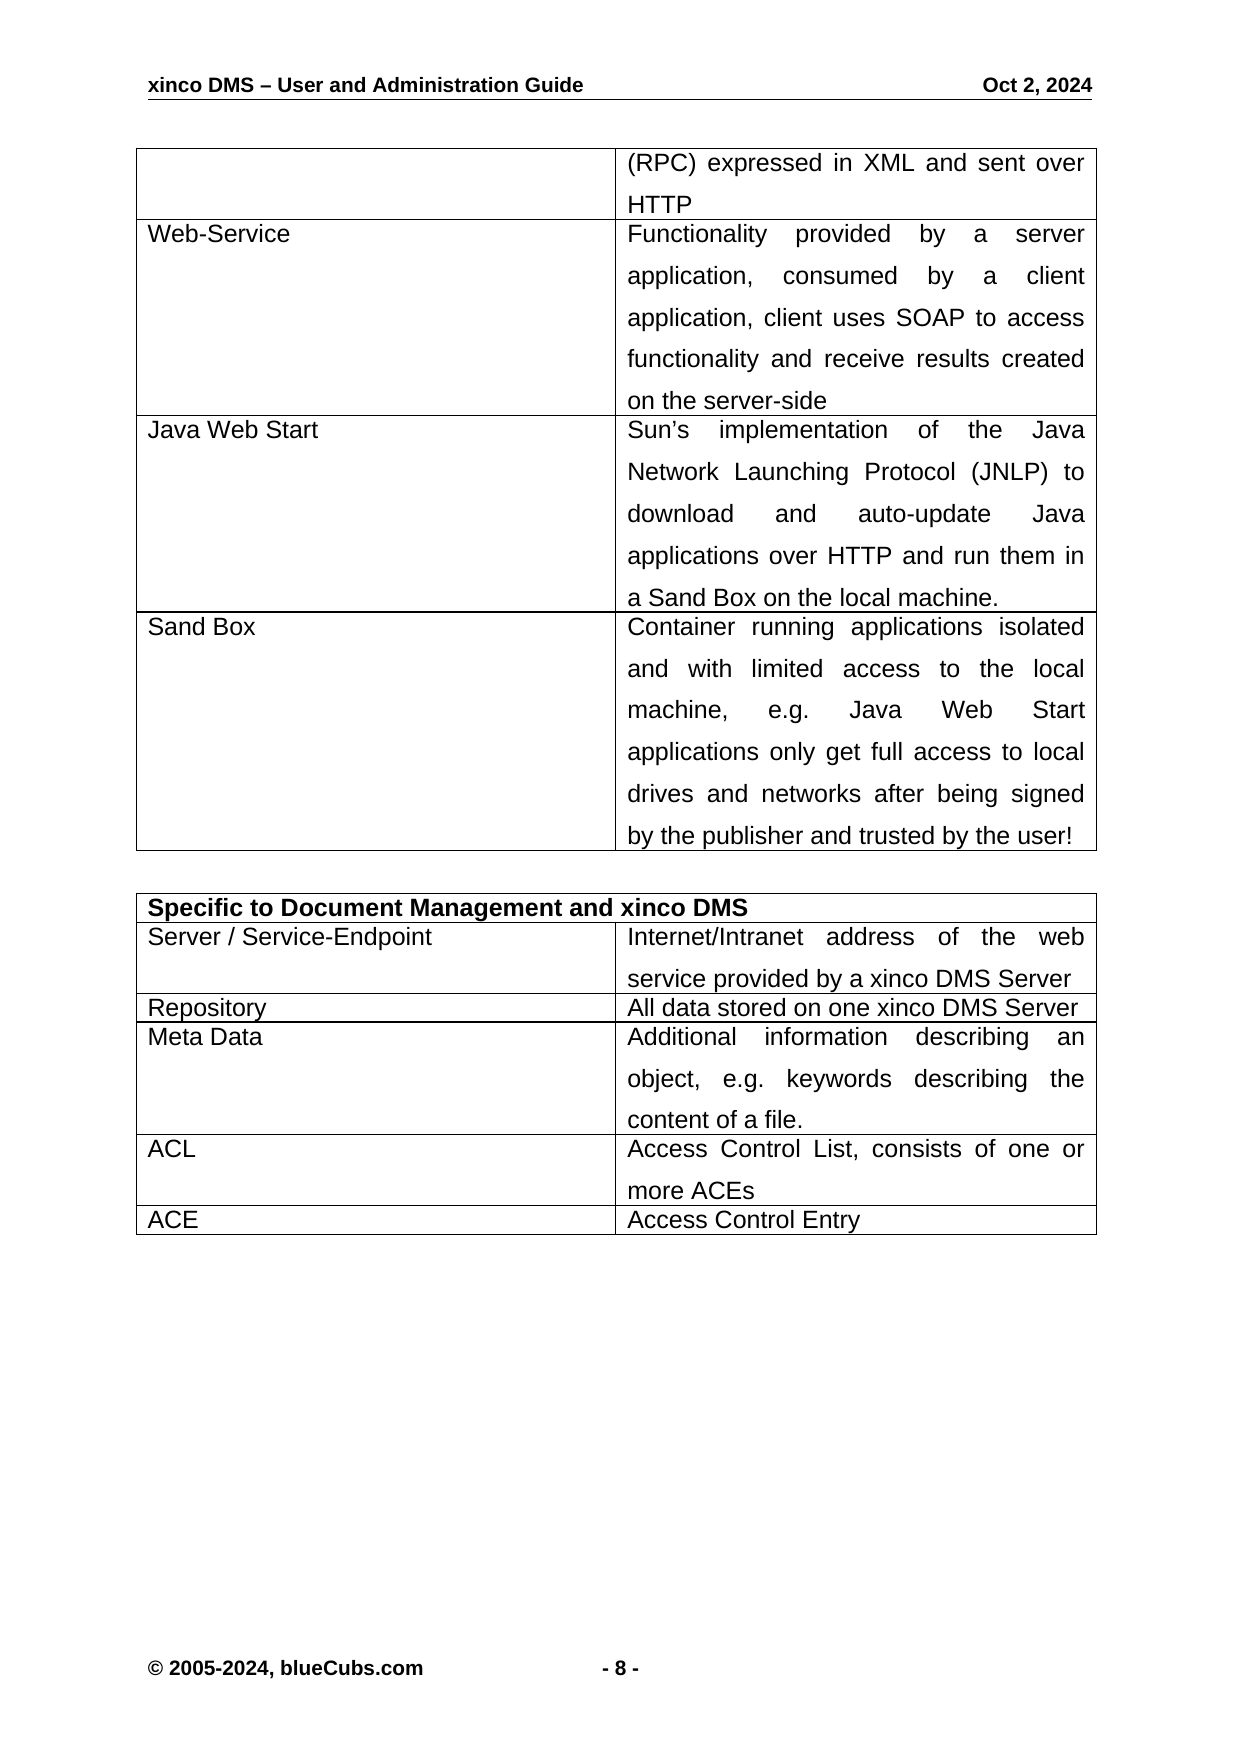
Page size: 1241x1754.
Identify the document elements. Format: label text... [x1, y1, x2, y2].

table_cell Repository [137, 994, 615, 1021]
table_cell Internet/Intranet address of the web service provided by a xinco DMS Server [616, 923, 1096, 992]
table_cell Additional information describing an object, e.g. keywords describing the content of a file. [616, 1023, 1096, 1134]
table_cell ACE [137, 1206, 615, 1234]
table_cell All data stored on one xinco DMS Server [616, 994, 1096, 1021]
table_cell ACL [137, 1135, 615, 1205]
table_cell Access Control Entry [616, 1206, 1096, 1234]
table_cell Sun’s implementation of the Java Network Launching Protocol (JNLP) to download and auto-update Java applications over HTTP and run them in a Sand Box on the local machine. [616, 416, 1096, 611]
table_cell [137, 149, 615, 218]
table_header Specific to Document Management and xinco DMS [137, 894, 1096, 922]
table_cell Server / Service-Endpoint [137, 923, 615, 992]
table_cell Meta Data [137, 1023, 615, 1134]
table_cell Java Web Start [137, 416, 615, 611]
table_cell Container running applications isolated and with limited access to the local machine, e.g. Java Web Start applications only get full access to local drives and networks after being signed by the publisher and trusted by the user! [616, 613, 1096, 850]
table_cell Sand Box [137, 613, 615, 850]
table_cell Web-Service [137, 220, 615, 415]
table_cell Functionality provided by a server application, consumed by a client application, client uses SOAP to access functionality and receive results created on the server-side [616, 220, 1096, 415]
table_cell Access Control List, consists of one or more ACEs [616, 1135, 1096, 1205]
table_cell (RPC) expressed in XML and sent over HTTP [616, 149, 1096, 218]
